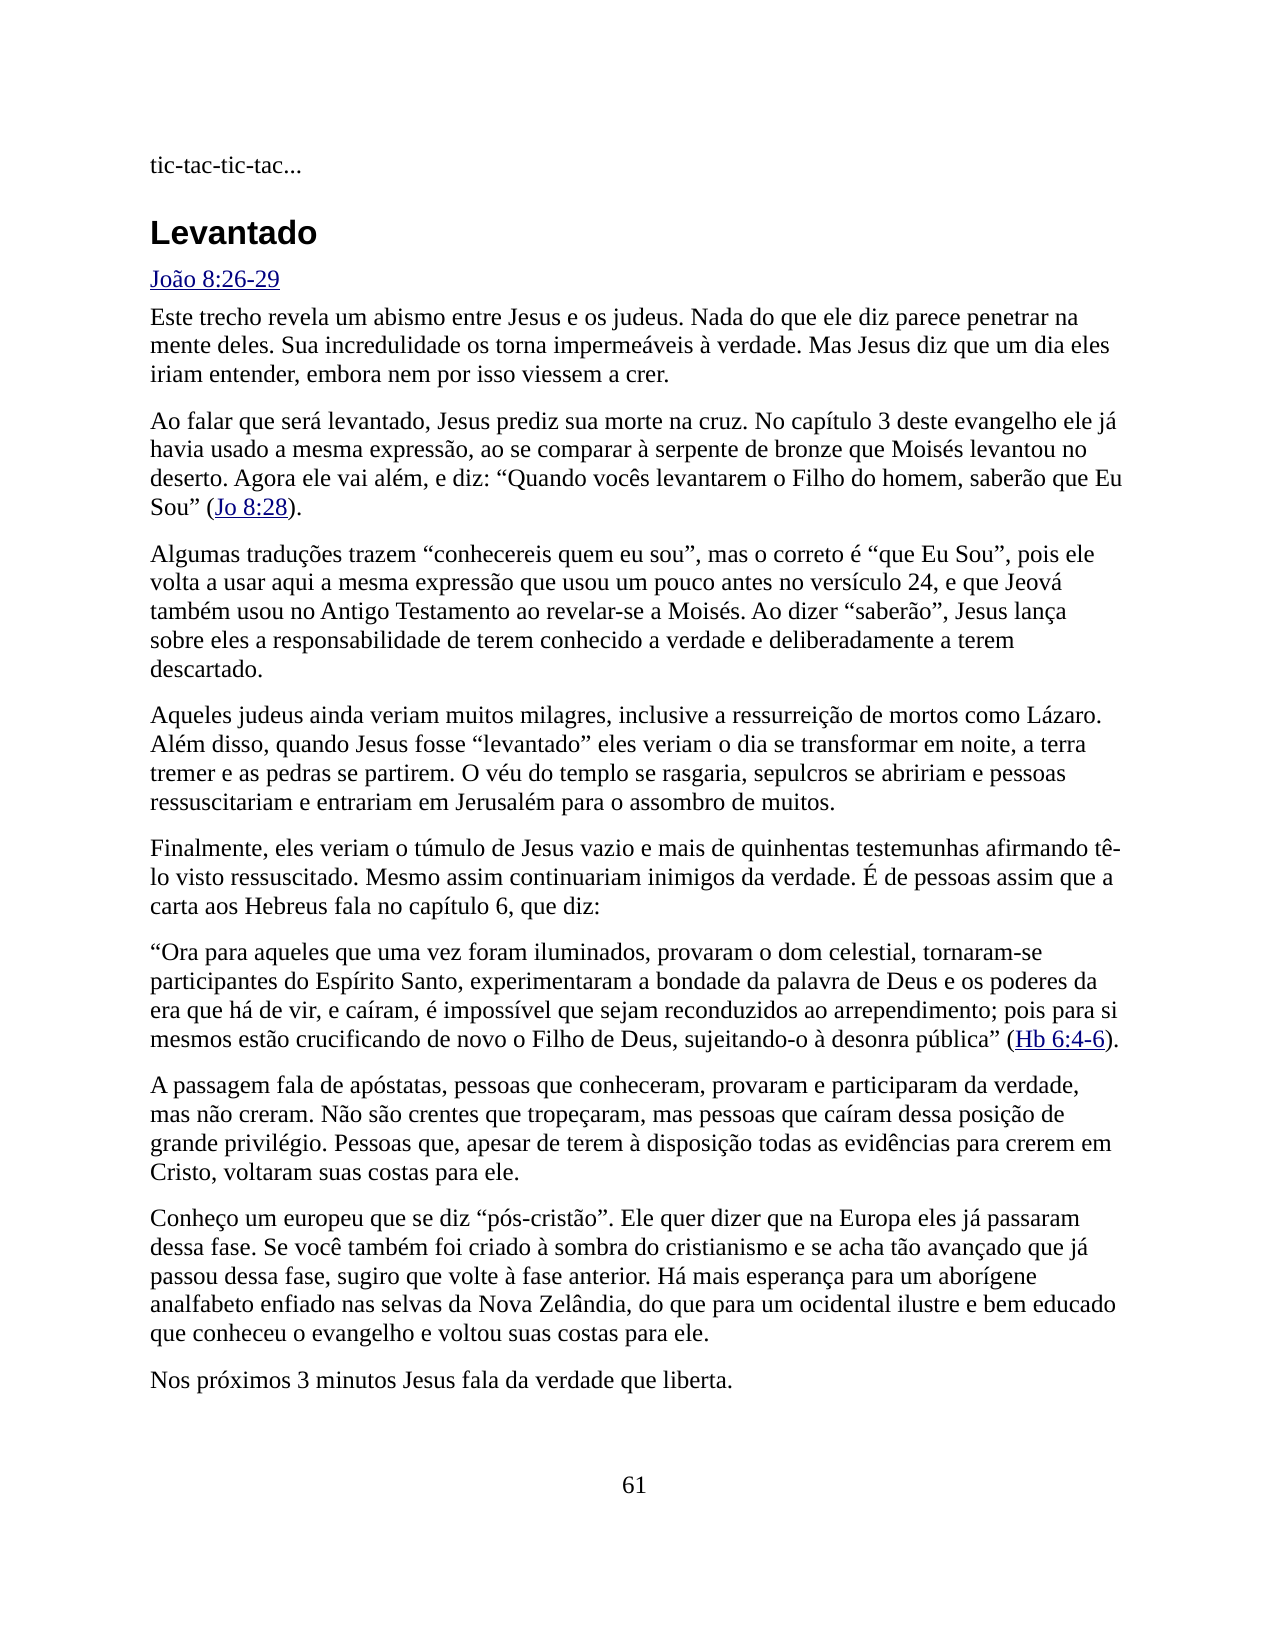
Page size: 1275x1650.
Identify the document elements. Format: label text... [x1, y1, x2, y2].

text Algumas traduções trazem “conhecereis quem eu sou”, mas o correto é “que Eu Sou”, pois ele volta a usar aqui a mesma expressão que usou um pouco antes no versículo 24, e que Jeová também usou no Antigo Testamento ao revelar-se a Moisés. Ao dizer “saberão”, Jesus lança sobre eles a responsabilidade de terem conhecido a verdade e deliberadamente a terem descartado. [150, 539, 1125, 682]
text Aqueles judeus ainda veriam muitos milagres, inclusive a ressurreição de mortos como Lázaro. Além disso, quando Jesus fosse “levantado” eles veriam o dia se transformar em noite, a terra tremer e as pedras se partirem. O véu do templo se rasgaria, sepulcros se abririam e pessoas ressuscitariam e entrariam em Jerusalém para o assombro de muitos. [150, 700, 1125, 815]
text Conheço um europeu que se diz “pós-cristão”. Ele quer dizer que na Europa eles já passaram dessa fase. Se você também foi criado à sombra do cristianismo e se acha tão avançado que já passou dessa fase, sugiro que volte à fase anterior. Há mais esperança para um aborígene analfabeto enfiado nas selvas da Nova Zelândia, do que para um ocidental ilustre e bem educado que conheceu o evangelho e voltou suas costas para ele. [150, 1203, 1125, 1347]
text João 8:26-29 [150, 264, 1125, 293]
subtitle Levantado [150, 213, 1125, 251]
text A passagem fala de apóstatas, pessoas que conheceram, provaram e participaram da verdade, mas não creram. Não são crentes que tropeçaram, mas pessoas que caíram dessa posição de grande privilégio. Pessoas que, apesar de terem à disposição todas as evidências para crerem em Cristo, voltaram suas costas para ele. [150, 1070, 1125, 1185]
text “Ora para aqueles que uma vez foram iluminados, provaram o dom celestial, tornaram-se participantes do Espírito Santo, experimentaram a bondade da palavra de Deus e os poderes da era que há de vir, e caíram, é impossível que sejam reconduzidos ao arrependimento; pois para si mesmos estão crucificando de novo o Filho de Deus, sujeitando-o à desonra pública” (Hb 6:4-6). [150, 937, 1125, 1052]
text Ao falar que será levantado, Jesus prediz sua morte na cruz. No capítulo 3 deste evangelho ele já havia usado a mesma expressão, ao se comparar à serpente de bronze que Moisés levantou no deserto. Agora ele vai além, e diz: “Quando vocês levantarem o Filho do homem, saberão que Eu Sou” (Jo 8:28). [150, 406, 1125, 521]
text Nos próximos 3 minutos Jesus fala da verdade que liberta. [150, 1365, 1125, 1394]
text Finalmente, eles veriam o túmulo de Jesus vazio e mais de quinhentas testemunhas afirmando tê-lo visto ressuscitado. Mesmo assim continuariam inimigos da verdade. É de pessoas assim que a carta aos Hebreus fala no capítulo 6, que diz: [150, 833, 1125, 919]
text tic-tac-tic-tac... [150, 150, 1125, 179]
text Este trecho revela um abismo entre Jesus e os judeus. Nada do que ele diz parece penetrar na mente deles. Sua incredulidade os torna impermeáveis à verdade. Mas Jesus diz que um dia eles iriam entender, embora nem por isso viessem a crer. [150, 302, 1125, 388]
